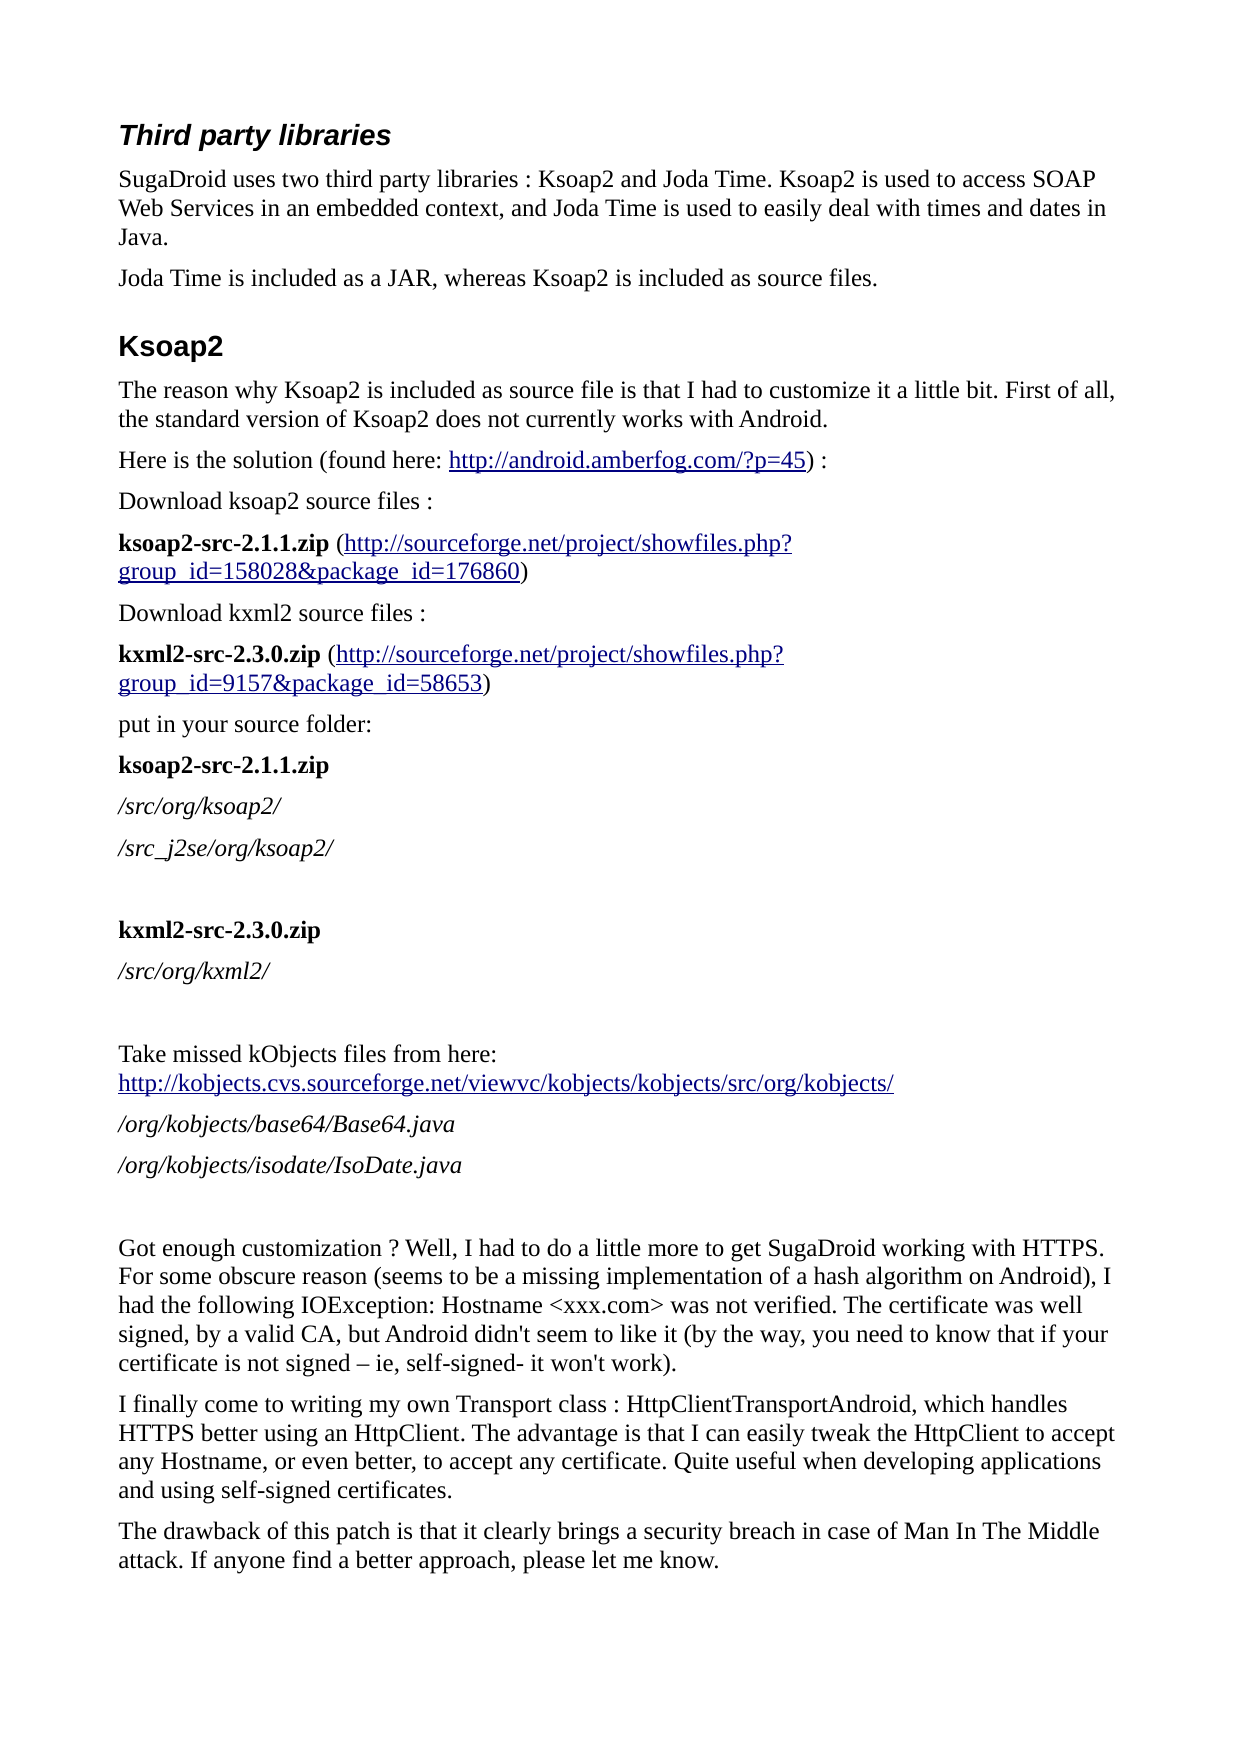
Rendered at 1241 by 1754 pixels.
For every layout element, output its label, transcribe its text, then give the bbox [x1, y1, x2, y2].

text /org/kobjects/isodate/IsoDate.java [118, 1150, 1122, 1179]
text Download kxml2 source files : [118, 598, 1122, 626]
text /src/org/ksoap2/ [118, 791, 1122, 820]
text The drawback of this patch is that it clearly brings a security breach in case of Man In The Middle attack. If anyone find a better approach, please let me know. [118, 1516, 1122, 1574]
text Joda Time is included as a JAR, whereas Ksoap2 is included as source files. [118, 263, 1122, 292]
text ksoap2-src-2.1.1.zip [118, 750, 1122, 779]
text kxml2-src-2.3.0.zip (http://sourceforge.net/project/showfiles.php?group_id=9157&package_id=58653) [118, 639, 1122, 696]
text /src_j2se/org/ksoap2/ [118, 833, 1122, 861]
text /org/kobjects/base64/Base64.java [118, 1109, 1122, 1138]
text put in your source folder: [118, 709, 1122, 738]
text I finally come to writing my own Transport class : HttpClientTransportAndroid, which handles HTTPS better using an HttpClient. The advantage is that I can easily tweak the HttpClient to accept any Hostname, or even better, to accept any certificate. Quite useful when developing applications and using self-signed certificates. [118, 1389, 1122, 1504]
subtitle Ksoap2 [118, 329, 1122, 363]
subtitle Third party libraries [118, 118, 1122, 152]
text Take missed kObjects files from here: http://kobjects.cvs.sourceforge.net/viewvc/kobjects/kobjects/src/org/kobjects/ [118, 1039, 1122, 1096]
text The reason why Ksoap2 is included as source file is that I had to customize it a little bit. First of all, the standard version of Ksoap2 does not currently works with Android. [118, 375, 1122, 433]
text Download ksoap2 source files : [118, 486, 1122, 515]
text Got enough customization ? Well, I had to do a little more to get SugaDroid working with HTTPS. For some obscure reason (seems to be a missing implementation of a hash algorithm on Android), I had the following IOException: Hostname <xxx.com> was not verified. The certificate was well signed, by a valid CA, but Android didn't seem to like it (by the way, you need to know that if your certificate is not signed – ie, self-signed- it won't work). [118, 1233, 1122, 1376]
text /src/org/kxml2/ [118, 956, 1122, 985]
text kxml2-src-2.3.0.zip [118, 915, 1122, 944]
text SugaDroid uses two third party libraries : Ksoap2 and Joda Time. Ksoap2 is used to access SOAP Web Services in an embedded context, and Joda Time is used to easily deal with times and dates in Java. [118, 164, 1122, 250]
text ksoap2-src-2.1.1.zip (http://sourceforge.net/project/showfiles.php?group_id=158028&package_id=176860) [118, 528, 1122, 585]
text Here is the solution (found here: http://android.amberfog.com/?p=45) : [118, 445, 1122, 474]
